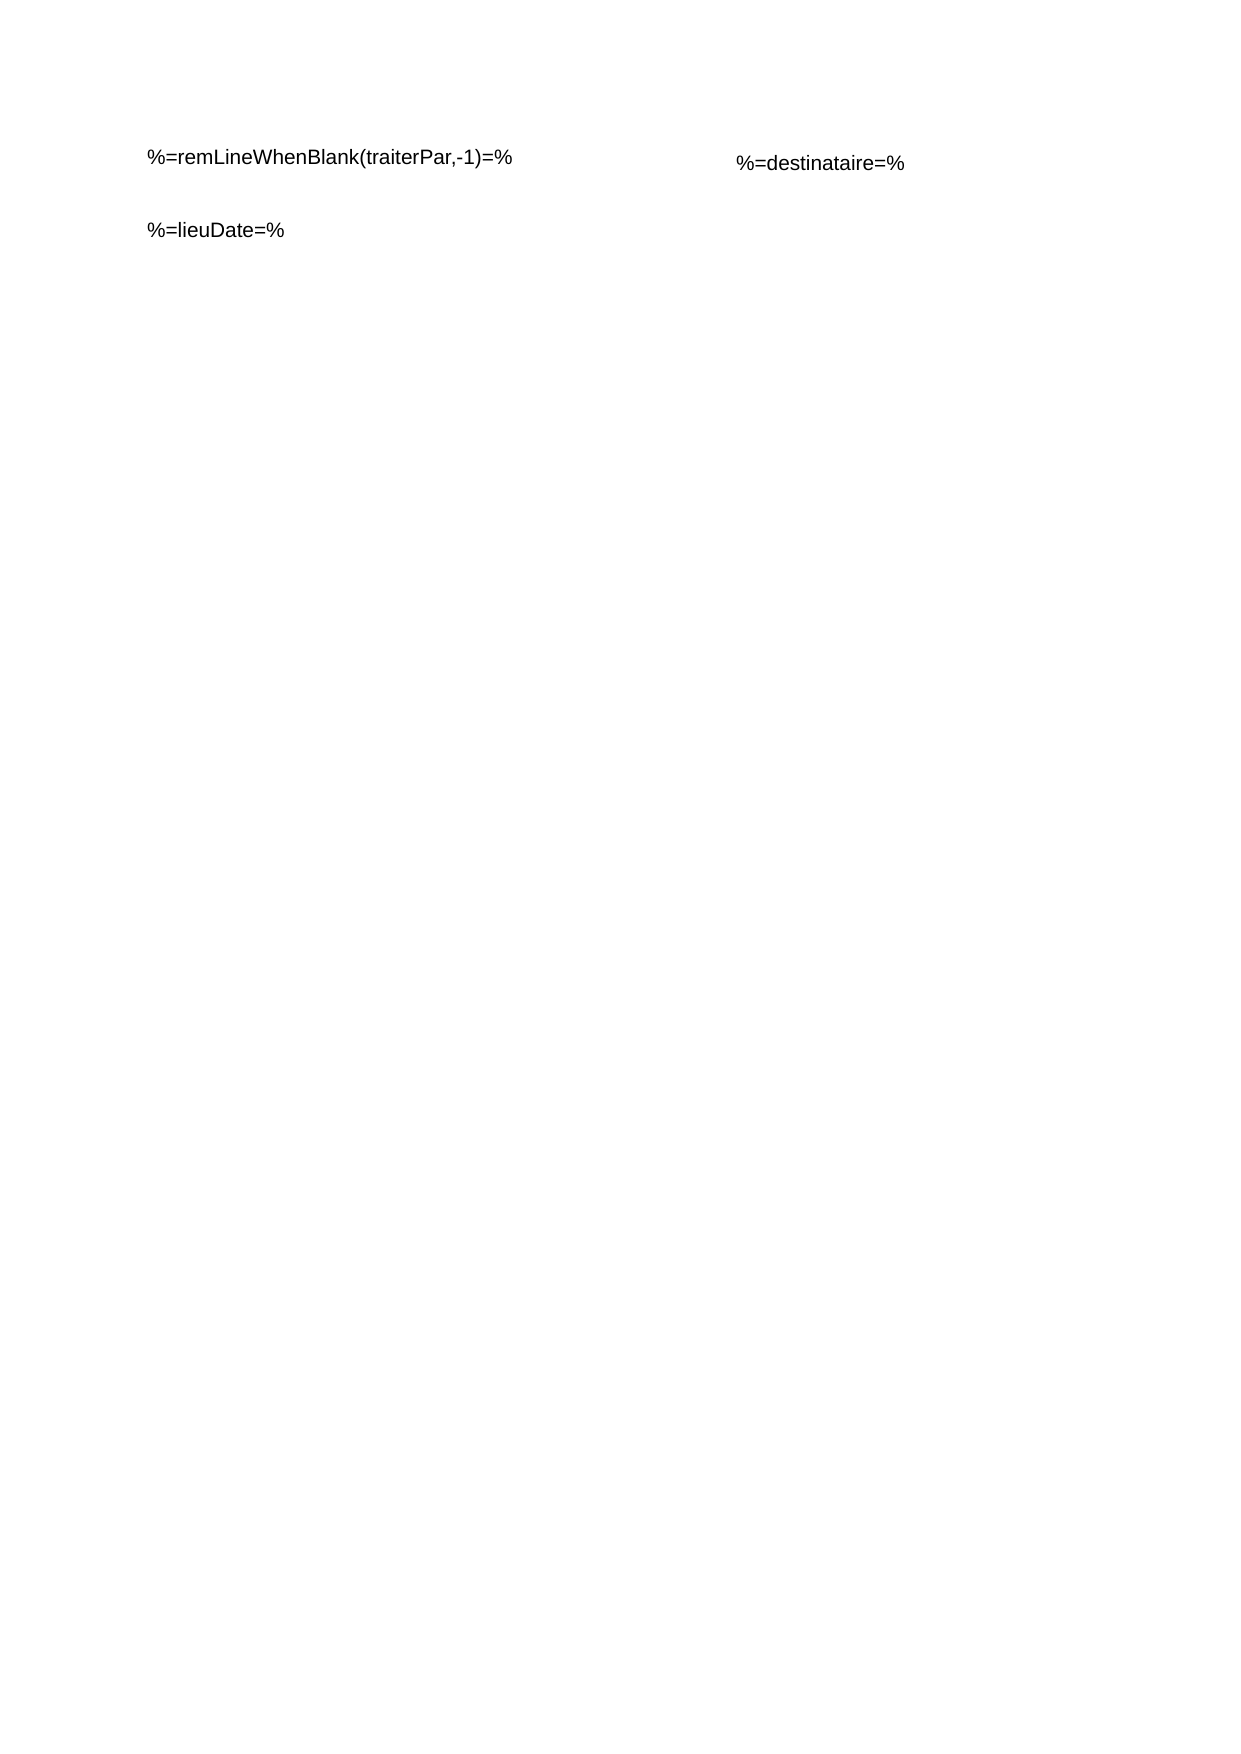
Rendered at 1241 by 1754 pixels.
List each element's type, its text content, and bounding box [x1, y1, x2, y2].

table_header %=destinataire=% [741, 145, 1122, 254]
table_header %=remLineWhenBlank(traiterPar,-1)=% %=lieuDate=% [117, 145, 741, 254]
